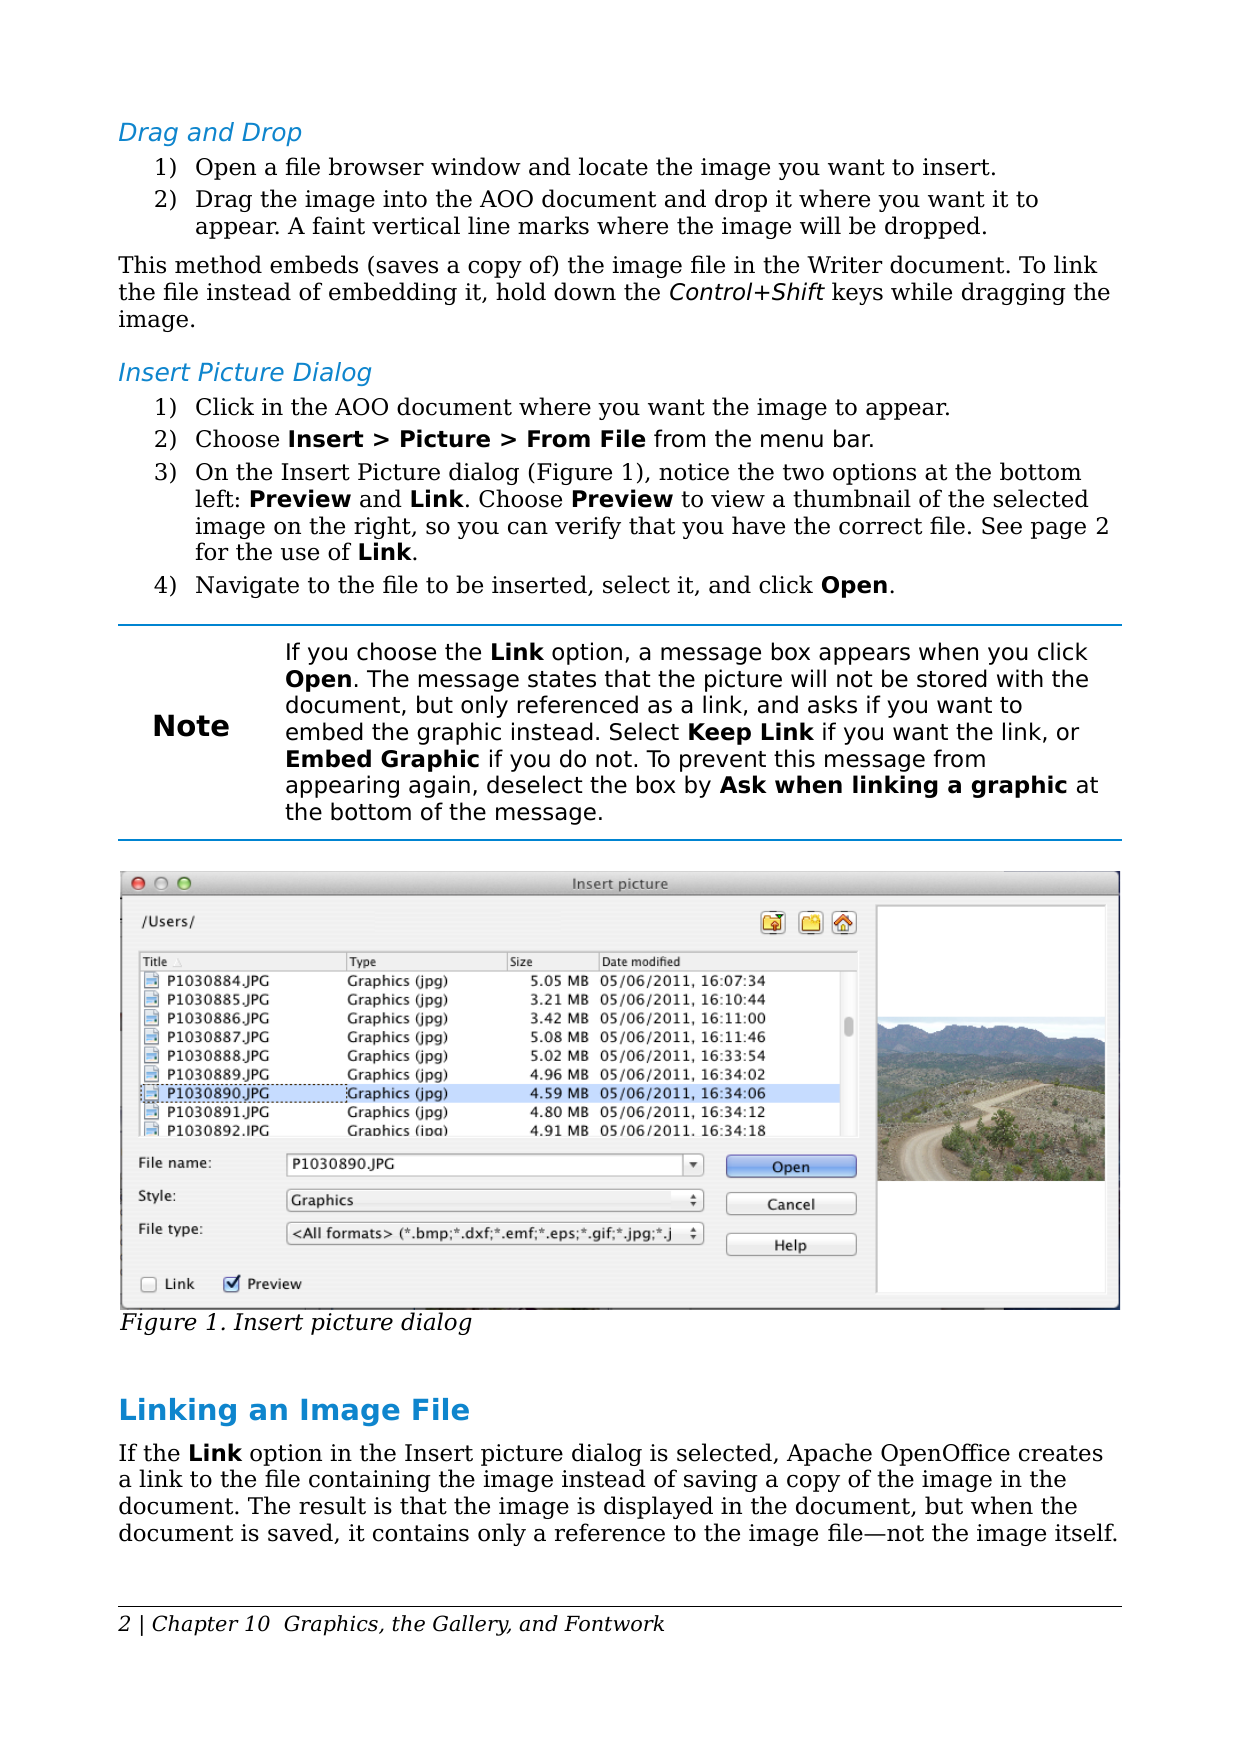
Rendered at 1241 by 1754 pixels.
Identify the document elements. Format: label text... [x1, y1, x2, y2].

list Navigate to the file to be inserted, select it, and click Open. [177, 572, 1122, 599]
subtitle Linking an Image File [118, 1393, 1122, 1427]
picture [120, 871, 1121, 1310]
table_header If you choose the Link option, a message box appears when you click Open. The message states that the picture will not be stored with the document, but only referenced as a link, and asks if you want to embed the graphic instead. Select Keep Link if you want the link, or Embed Graphic if you do not. To prevent this message from appearing again, deselect the box by Ask when linking a graphic at the bottom of the message. [264, 626, 1122, 839]
subtitle Insert Picture Dialog [118, 358, 1122, 387]
text If the Link option in the Insert picture dialog is selected, Apache OpenOffice creates a link to the file containing the image instead of saving a copy of the image in the document. The result is that the image is displayed in the document, but when the document is saved, it contains only a reference to the image file—not the image itself. [118, 1440, 1122, 1547]
text This method embeds (saves a copy of) the image file in the Writer document. To link the file instead of embedding it, hold down the Control+Shift keys while dragging the image. [118, 252, 1122, 332]
list Drag the image into the AOO document and drop it where you want it to appear. A faint vertical line marks where the image will be dropped. [177, 187, 1122, 240]
text Figure 1. Insert picture dialog [120, 1310, 1120, 1336]
list Click in the AOO document where you want the image to appear. [177, 394, 1122, 420]
subtitle Drag and Drop [118, 118, 1122, 147]
table_header Note [118, 626, 263, 839]
list On the Insert Picture dialog (Figure 1), notice the two options at the bottom left: Preview and Link. Choose Preview to view a thumbnail of the selected image on the right, so you can verify that you have the correct file. See page 2 for the use of Link. [177, 459, 1122, 566]
list Choose Insert > Picture > From File from the menu bar. [177, 427, 1122, 453]
list Open a file browser window and locate the image you want to insert. [177, 154, 1122, 180]
